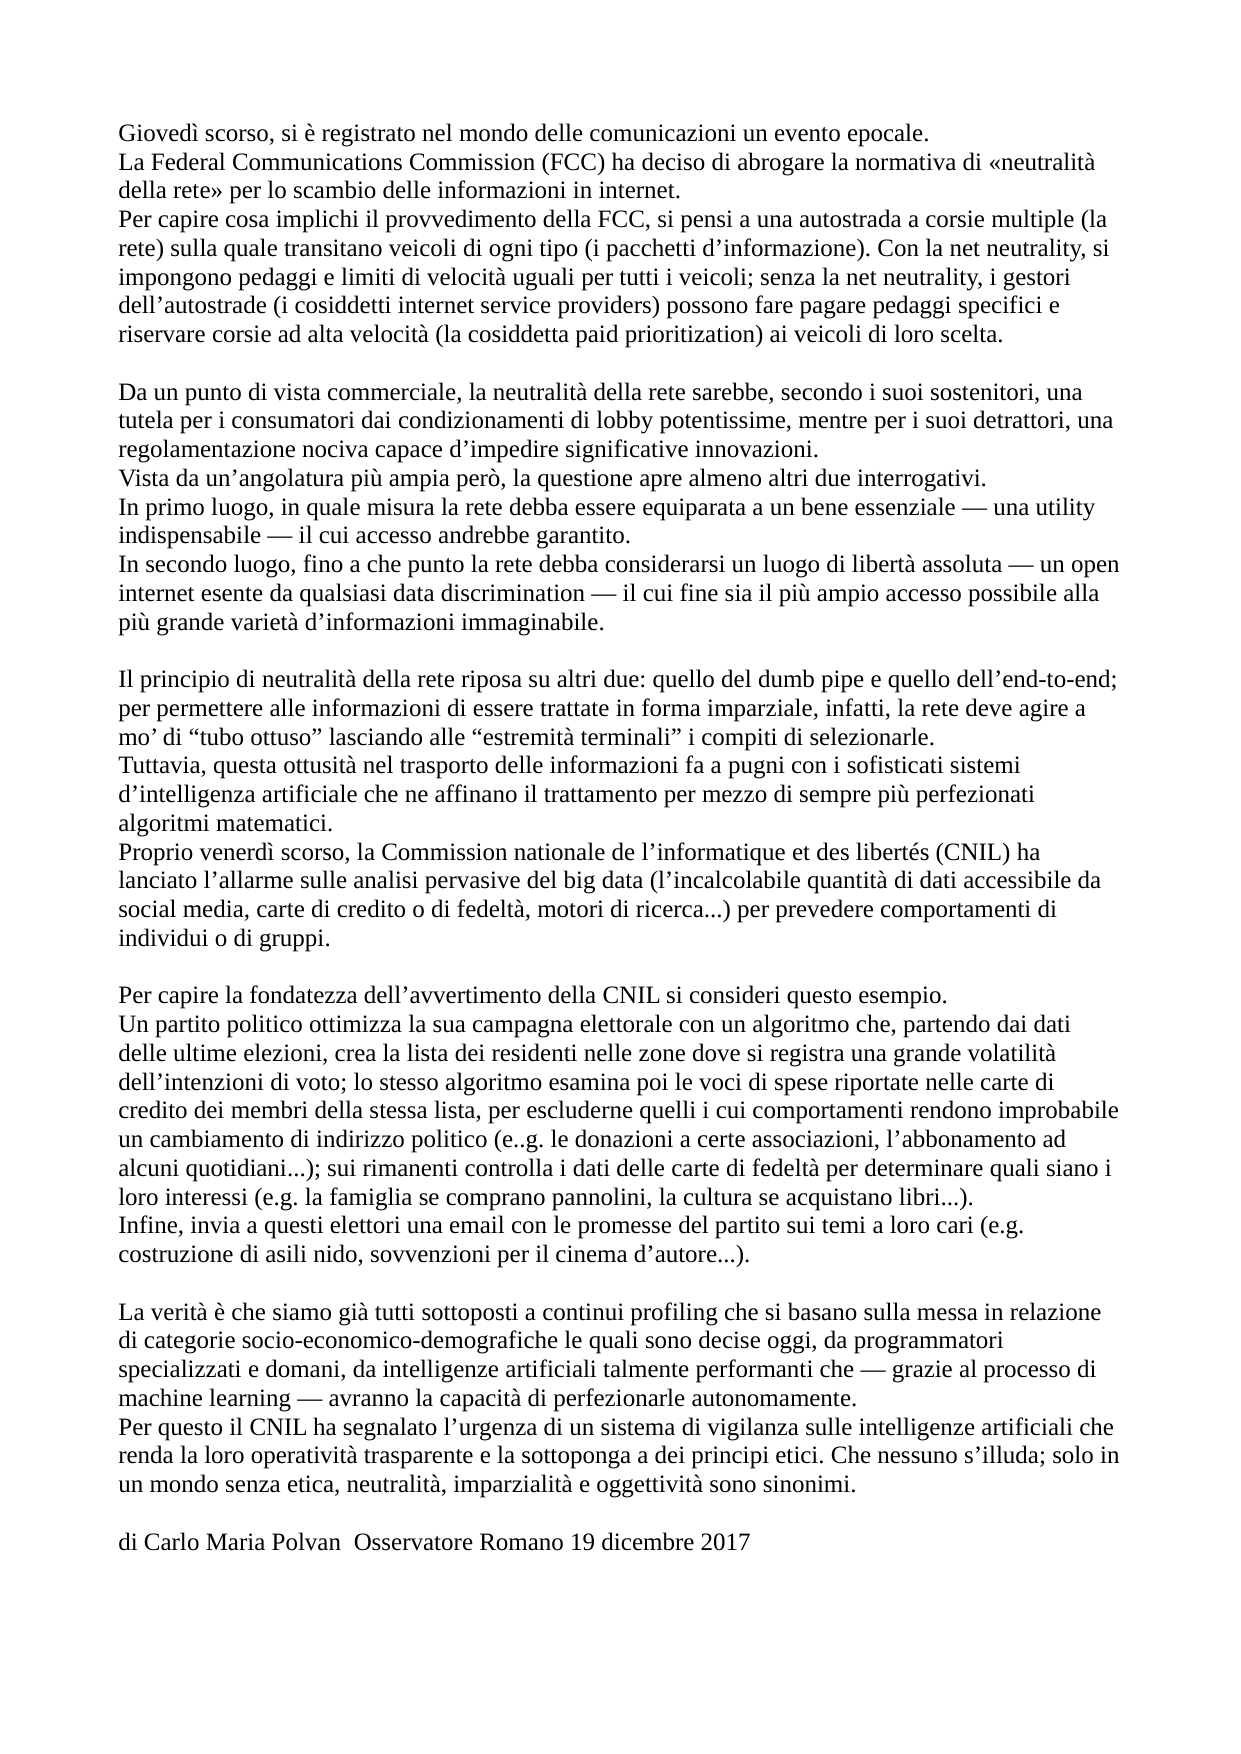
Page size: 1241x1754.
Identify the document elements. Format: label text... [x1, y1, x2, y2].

text Giovedì scorso, si è registrato nel mondo delle comunicazioni un evento epocale. La Federal Communications Commission (FCC) ha deciso di abrogare la normativa di «neutralità della rete» per lo scambio delle informazioni in internet. Per capire cosa implichi il provvedimento della FCC, si pensi a una autostrada a corsie multiple (la rete) sulla quale transitano veicoli di ogni tipo (i pacchetti d’informazione). Con la net neutrality, si impongono pedaggi e limiti di velocità uguali per tutti i veicoli; senza la net neutrality, i gestori dell’autostrade (i cosiddetti internet service providers) possono fare pagare pedaggi specifici e riservare corsie ad alta velocità (la cosiddetta paid prioritization) ai veicoli di loro scelta. Da un punto di vista commerciale, la neutralità della rete sarebbe, secondo i suoi sostenitori, una tutela per i consumatori dai condizionamenti di lobby potentissime, mentre per i suoi detrattori, una regolamentazione nociva capace d’impedire significative innovazioni. Vista da un’angolatura più ampia però, la questione apre almeno altri due interrogativi. In primo luogo, in quale misura la rete debba essere equiparata a un bene essenziale — una utility indispensabile — il cui accesso andrebbe garantito. In secondo luogo, fino a che punto la rete debba considerarsi un luogo di libertà assoluta — un open internet esente da qualsiasi data discrimination — il cui fine sia il più ampio accesso possibile alla più grande varietà d’informazioni immaginabile. Il principio di neutralità della rete riposa su altri due: quello del dumb pipe e quello dell’end-to-end; per permettere alle informazioni di essere trattate in forma imparziale, infatti, la rete deve agire a mo’ di “tubo ottuso” lasciando alle “estremità terminali” i compiti di selezionarle. Tuttavia, questa ottusità nel trasporto delle informazioni fa a pugni con i sofisticati sistemi d’intelligenza artificiale che ne affinano il trattamento per mezzo di sempre più perfezionati algoritmi matematici. Proprio venerdì scorso, la Commission nationale de l’informatique et des libertés (CNIL) ha lanciato l’allarme sulle analisi pervasive del big data (l’incalcolabile quantità di dati accessibile da social media, carte di credito o di fedeltà, motori di ricerca...) per prevedere comportamenti di individui o di gruppi. Per capire la fondatezza dell’avvertimento della CNIL si consideri questo esempio. Un partito politico ottimizza la sua campagna elettorale con un algoritmo che, partendo dai dati delle ultime elezioni, crea la lista dei residenti nelle zone dove si registra una grande volatilità dell’intenzioni di voto; lo stesso algoritmo esamina poi le voci di spese riportate nelle carte di credito dei membri della stessa lista, per escluderne quelli i cui comportamenti rendono improbabile un cambiamento di indirizzo politico (e..g. le donazioni a certe associazioni, l’abbonamento ad alcuni quotidiani...); sui rimanenti controlla i dati delle carte di fedeltà per determinare quali siano i loro interessi (e.g. la famiglia se comprano pannolini, la cultura se acquistano libri...). Infine, invia a questi elettori una email con le promesse del partito sui temi a loro cari (e.g. costruzione di asili nido, sovvenzioni per il cinema d’autore...). La verità è che siamo già tutti sottoposti a continui profiling che si basano sulla messa in relazione di categorie socio-economico-demografiche le quali sono decise oggi, da programmatori specializzati e domani, da intelligenze artificiali talmente performanti che — grazie al processo di machine learning — avranno la capacità di perfezionarle autonomamente. Per questo il CNIL ha segnalato l’urgenza di un sistema di vigilanza sulle intelligenze artificiali che renda la loro operatività trasparente e la sottoponga a dei principi etici. Che nessuno s’illuda; solo in un mondo senza etica, neutralità, imparzialità e oggettività sono sinonimi. di Carlo Maria Polvan Osservatore Romano 19 dicembre 2017 [118, 118, 1122, 1584]
